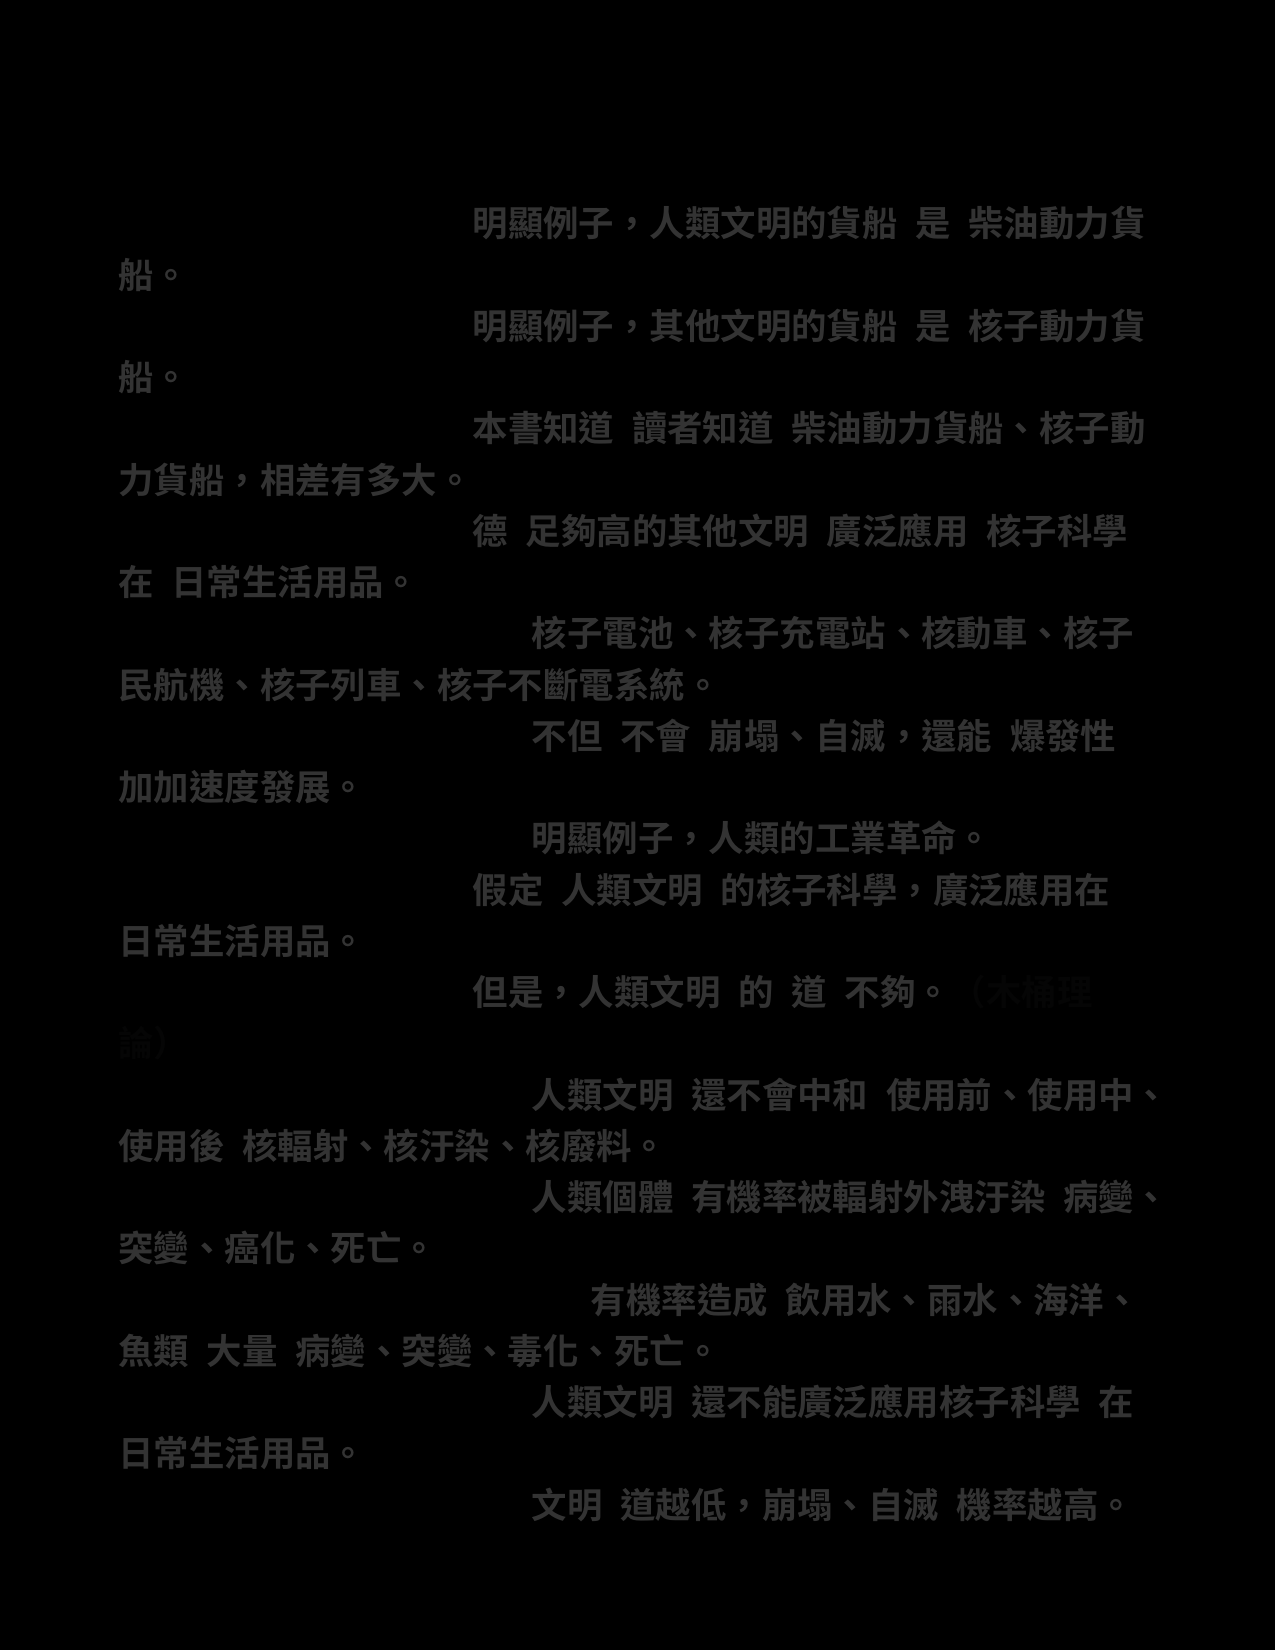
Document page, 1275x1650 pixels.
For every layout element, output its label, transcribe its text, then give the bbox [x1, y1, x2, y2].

text 假定 人類文明 的核子科學，廣泛應用在 日常生活用品。 [118, 862, 1157, 964]
text 但是，人類文明 的 道 不夠。（木桶理論） [118, 964, 1157, 1067]
text 人類文明 還不能廣泛應用核子科學 在 日常生活用品。 [118, 1374, 1157, 1477]
text 人類個體 有機率被輻射外洩汙染 病變、突變、癌化、死亡。 [118, 1169, 1157, 1272]
text 本書知道 讀者知道 柴油動力貨船、核子動力貨船，相差有多大。 [118, 401, 1157, 503]
text 明顯例子，人類文明的貨船 是 柴油動力貨船。 [118, 196, 1157, 298]
text 明顯例子，人類的工業革命。 [118, 811, 1157, 862]
text 文明 道越低，崩塌、自滅 機率越高。 [118, 1477, 1157, 1528]
text 核子電池、核子充電站、核動車、核子民航機、核子列車、核子不斷電系統。 [118, 606, 1157, 708]
text 德 足夠高的其他文明 廣泛應用 核子科學 在 日常生活用品。 [118, 503, 1157, 606]
text 不但 不會 崩塌、自滅，還能 爆發性 加加速度發展。 [118, 708, 1157, 811]
text 人類文明 還不會中和 使用前、使用中、使用後 核輻射、核汙染、核廢料。 [118, 1067, 1157, 1169]
text 有機率造成 飲用水、雨水、海洋、魚類 大量 病變、突變、毒化、死亡。 [118, 1272, 1157, 1374]
text 明顯例子，其他文明的貨船 是 核子動力貨船。 [118, 298, 1157, 401]
